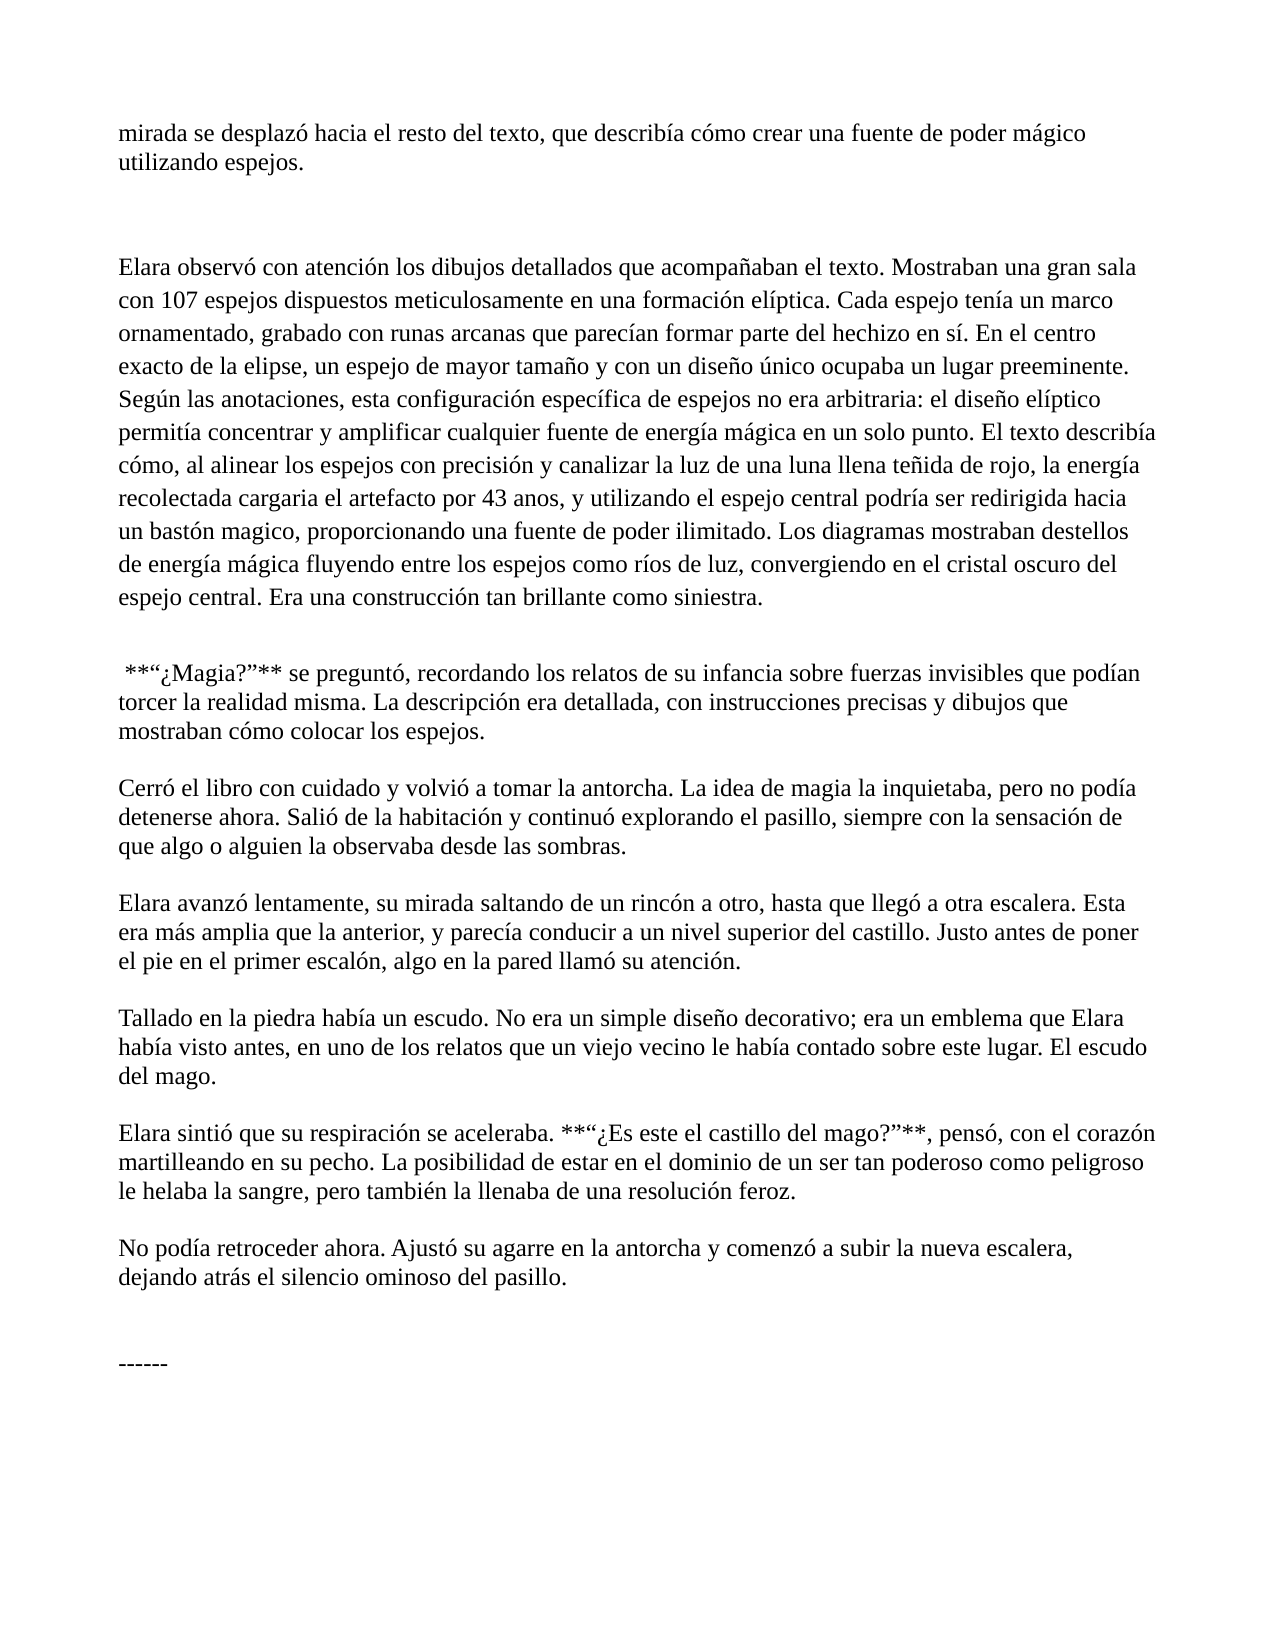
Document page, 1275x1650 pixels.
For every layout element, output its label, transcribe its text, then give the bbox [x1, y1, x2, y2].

text Elara sintió que su respiración se aceleraba. **“¿Es este el castillo del mago?”**, pensó, con el corazón martilleando en su pecho. La posibilidad de estar en el dominio de un ser tan poderoso como peligroso le helaba la sangre, pero también la llenaba de una resolución feroz. [118, 1118, 1157, 1205]
text Tallado en la piedra había un escudo. No era un simple diseño decorativo; era un emblema que Elara había visto antes, en uno de los relatos que un viejo vecino le había contado sobre este lugar. El escudo del mago. [118, 1003, 1157, 1090]
text Cerró el libro con cuidado y volvió a tomar la antorcha. La idea de magia la inquietaba, pero no podía detenerse ahora. Salió de la habitación y continuó explorando el pasillo, siempre con la sensación de que algo o alguien la observaba desde las sombras. [118, 773, 1157, 860]
text Elara observó con atención los dibujos detallados que acompañaban el texto. Mostraban una gran sala con 107 espejos dispuestos meticulosamente en una formación elíptica. Cada espejo tenía un marco ornamentado, grabado con runas arcanas que parecían formar parte del hechizo en sí. En el centro exacto de la elipse, un espejo de mayor tamaño y con un diseño único ocupaba un lugar preeminente. Según las anotaciones, esta configuración específica de espejos no era arbitraria: el diseño elíptico permitía concentrar y amplificar cualquier fuente de energía mágica en un solo punto. El texto describía cómo, al alinear los espejos con precisión y canalizar la luz de una luna llena teñida de rojo, la energía recolectada cargaria el artefacto por 43 anos, y utilizando el espejo central podría ser redirigida hacia un bastón magico, proporcionando una fuente de poder ilimitado. Los diagramas mostraban destellos de energía mágica fluyendo entre los espejos como ríos de luz, convergiendo en el cristal oscuro del espejo central. Era una construcción tan brillante como siniestra. [118, 252, 1157, 611]
text No podía retroceder ahora. Ajustó su agarre en la antorcha y comenzó a subir la nueva escalera, dejando atrás el silencio ominoso del pasillo. [118, 1233, 1157, 1291]
text Elara avanzó lentamente, su mirada saltando de un rincón a otro, hasta que llegó a otra escalera. Esta era más amplia que la anterior, y parecía conducir a un nivel superior del castillo. Justo antes de poner el pie en el primer escalón, algo en la pared llamó su atención. [118, 888, 1157, 975]
text mirada se desplazó hacia el resto del texto, que describía cómo crear una fuente de poder mágico utilizando espejos. [118, 118, 1157, 176]
text **“¿Magia?”** se preguntó, recordando los relatos de su infancia sobre fuerzas invisibles que podían torcer la realidad misma. La descripción era detallada, con instrucciones precisas y dibujos que mostraban cómo colocar los espejos. [118, 658, 1157, 745]
text ------ [118, 1348, 1157, 1377]
